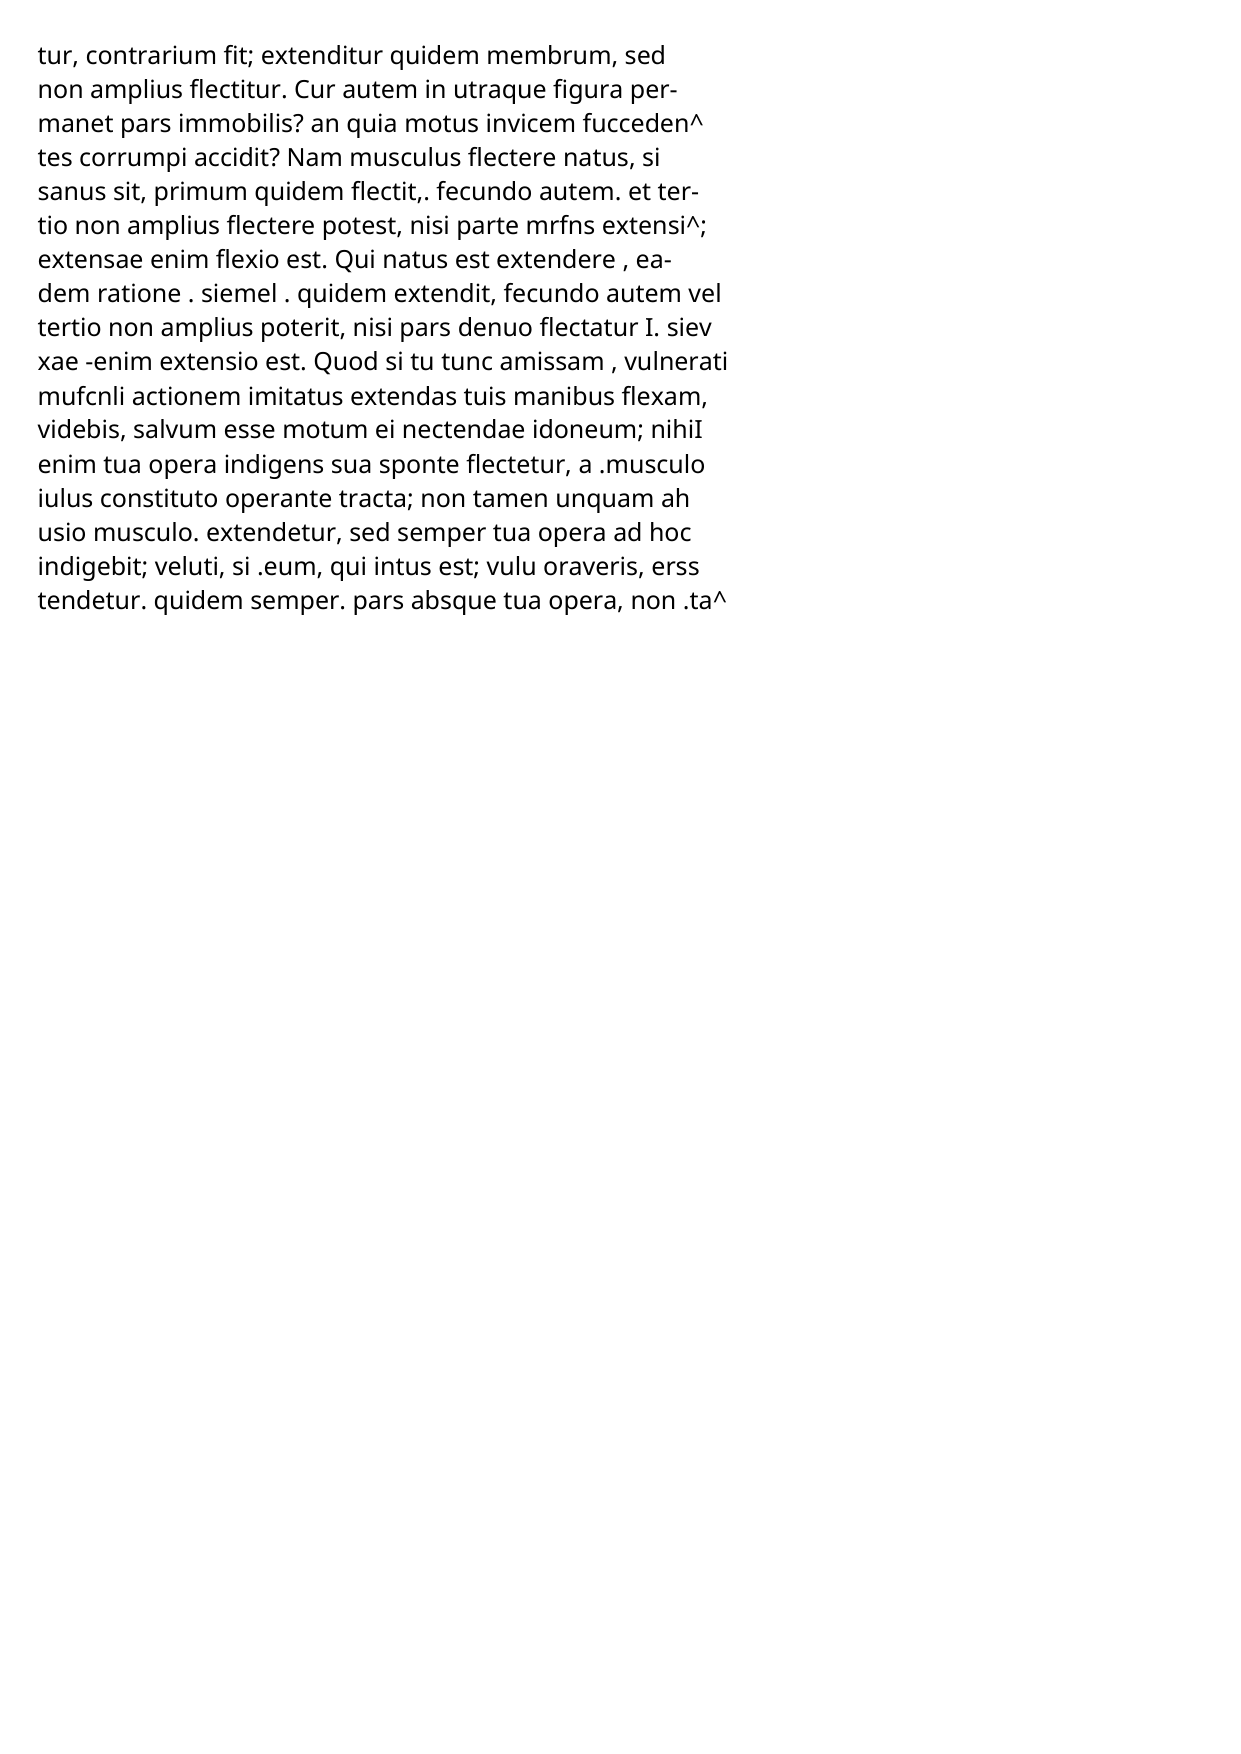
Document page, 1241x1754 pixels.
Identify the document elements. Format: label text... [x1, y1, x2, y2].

text tur, contrarium fit; extenditur quidem membrum, sed non amplius flectitur. Cur autem in utraque figura per- manet pars immobilis? an quia motus invicem fucceden^ tes corrumpi accidit? Nam musculus flectere natus, si sanus sit, primum quidem flectit,. fecundo autem. et ter- tio non amplius flectere potest, nisi parte mrfns extensi^; extensae enim flexio est. Qui natus est extendere , ea- dem ratione . siemel . quidem extendit, fecundo autem vel tertio non amplius poterit, nisi pars denuo flectatur I. siev xae -enim extensio est. Quod si tu tunc amissam , vulnerati mufcnli actionem imitatus extendas tuis manibus flexam, videbis, salvum esse motum ei nectendae idoneum; nihiI enim tua opera indigens sua sponte flectetur, a .musculo iulus constituto operante tracta; non tamen unquam ah usio musculo. extendetur, sed semper tua opera ad hoc indigebit; veluti, si .eum, qui intus est; vulu oraveris, erss tendetur. quidem semper. pars absque tua opera, non .ta^ [37, 37, 1203, 617]
